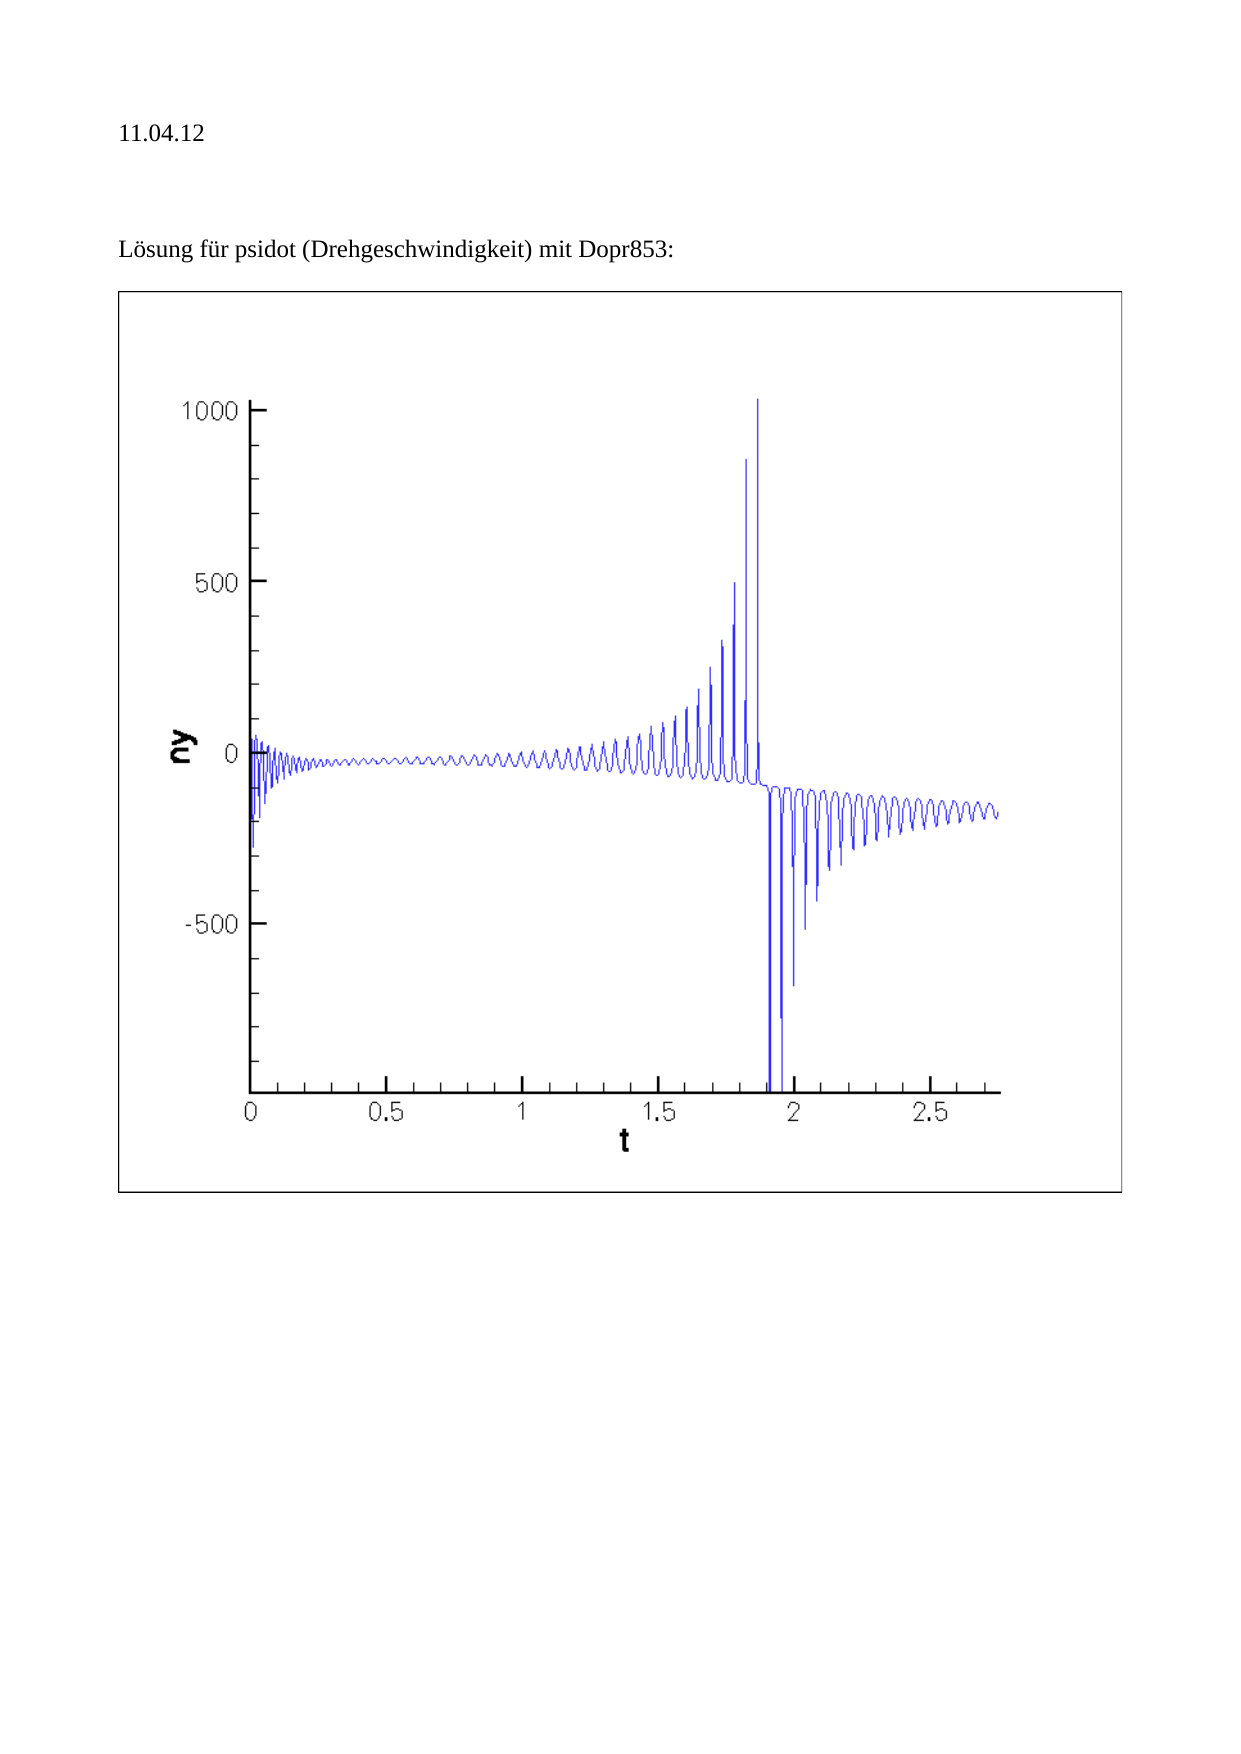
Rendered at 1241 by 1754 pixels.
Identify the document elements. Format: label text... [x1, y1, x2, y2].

picture [118, 291, 1123, 1193]
text Lösung für psidot (Drehgeschwindigkeit) mit Dopr853: [118, 234, 1122, 263]
